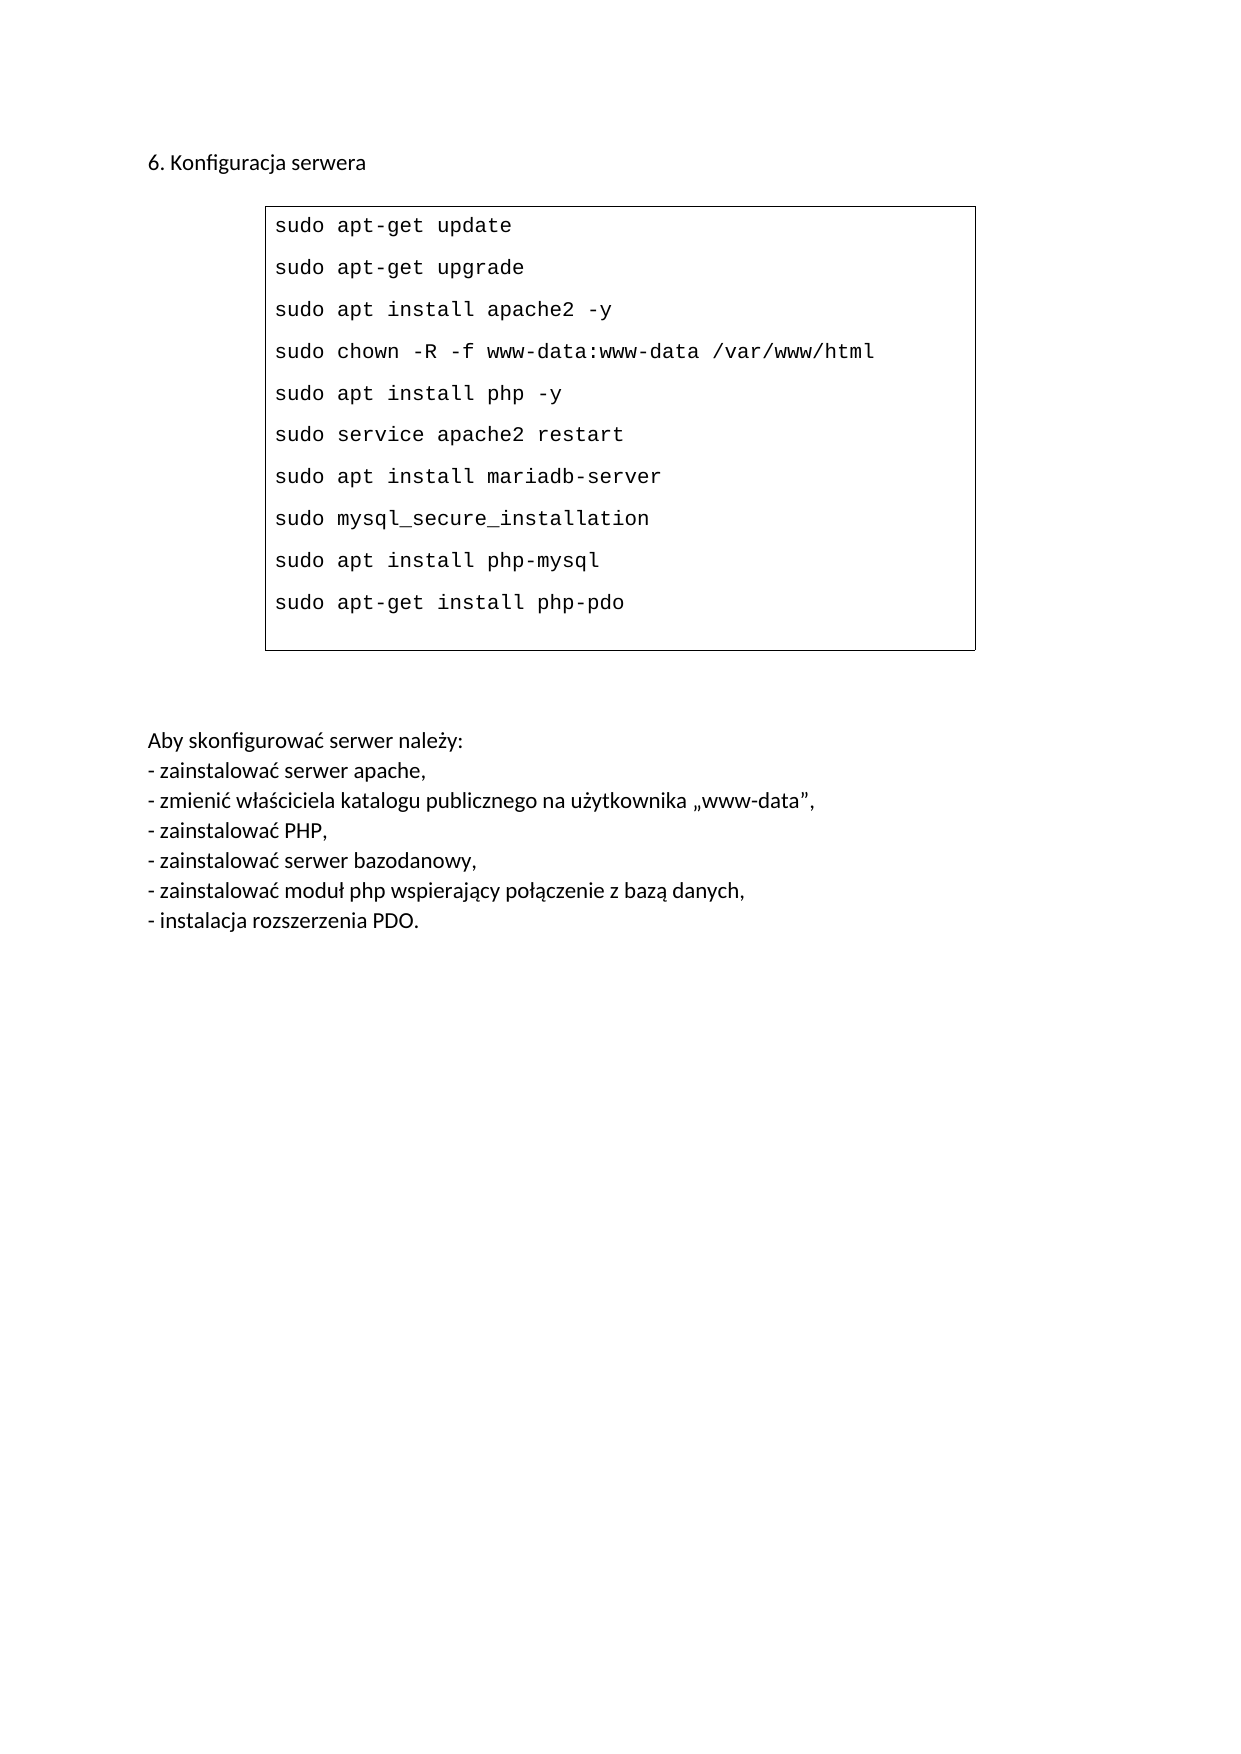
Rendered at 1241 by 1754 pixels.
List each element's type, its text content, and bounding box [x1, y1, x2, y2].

text sudo apt-get update [274, 215, 966, 239]
text sudo mysql_secure_installation [274, 508, 966, 532]
text sudo chown -R -f www-data:www-data /var/www/html [274, 341, 966, 364]
text sudo service apache2 restart [274, 424, 966, 448]
text sudo apt-get upgrade [274, 257, 966, 281]
text sudo apt-get install php-pdo [274, 592, 966, 616]
text sudo apt install php-mysql [274, 550, 966, 574]
text sudo apt install mariadb-server [274, 466, 966, 490]
text sudo apt install apache2 -y [274, 299, 966, 322]
text 6. Konfiguracja serwera [148, 148, 1093, 176]
text Aby skonfigurować serwer należy: - zainstalować serwer apache, - zmienić właściciela katalogu publicznego na użytkownika „www-data”, - zainstalować PHP, - zainstalować serwer bazodanowy, - zainstalować moduł php wspierający połączenie z bazą danych, - instalacja rozszerzenia PDO. [148, 727, 1093, 934]
text sudo apt install php -y [274, 382, 966, 406]
